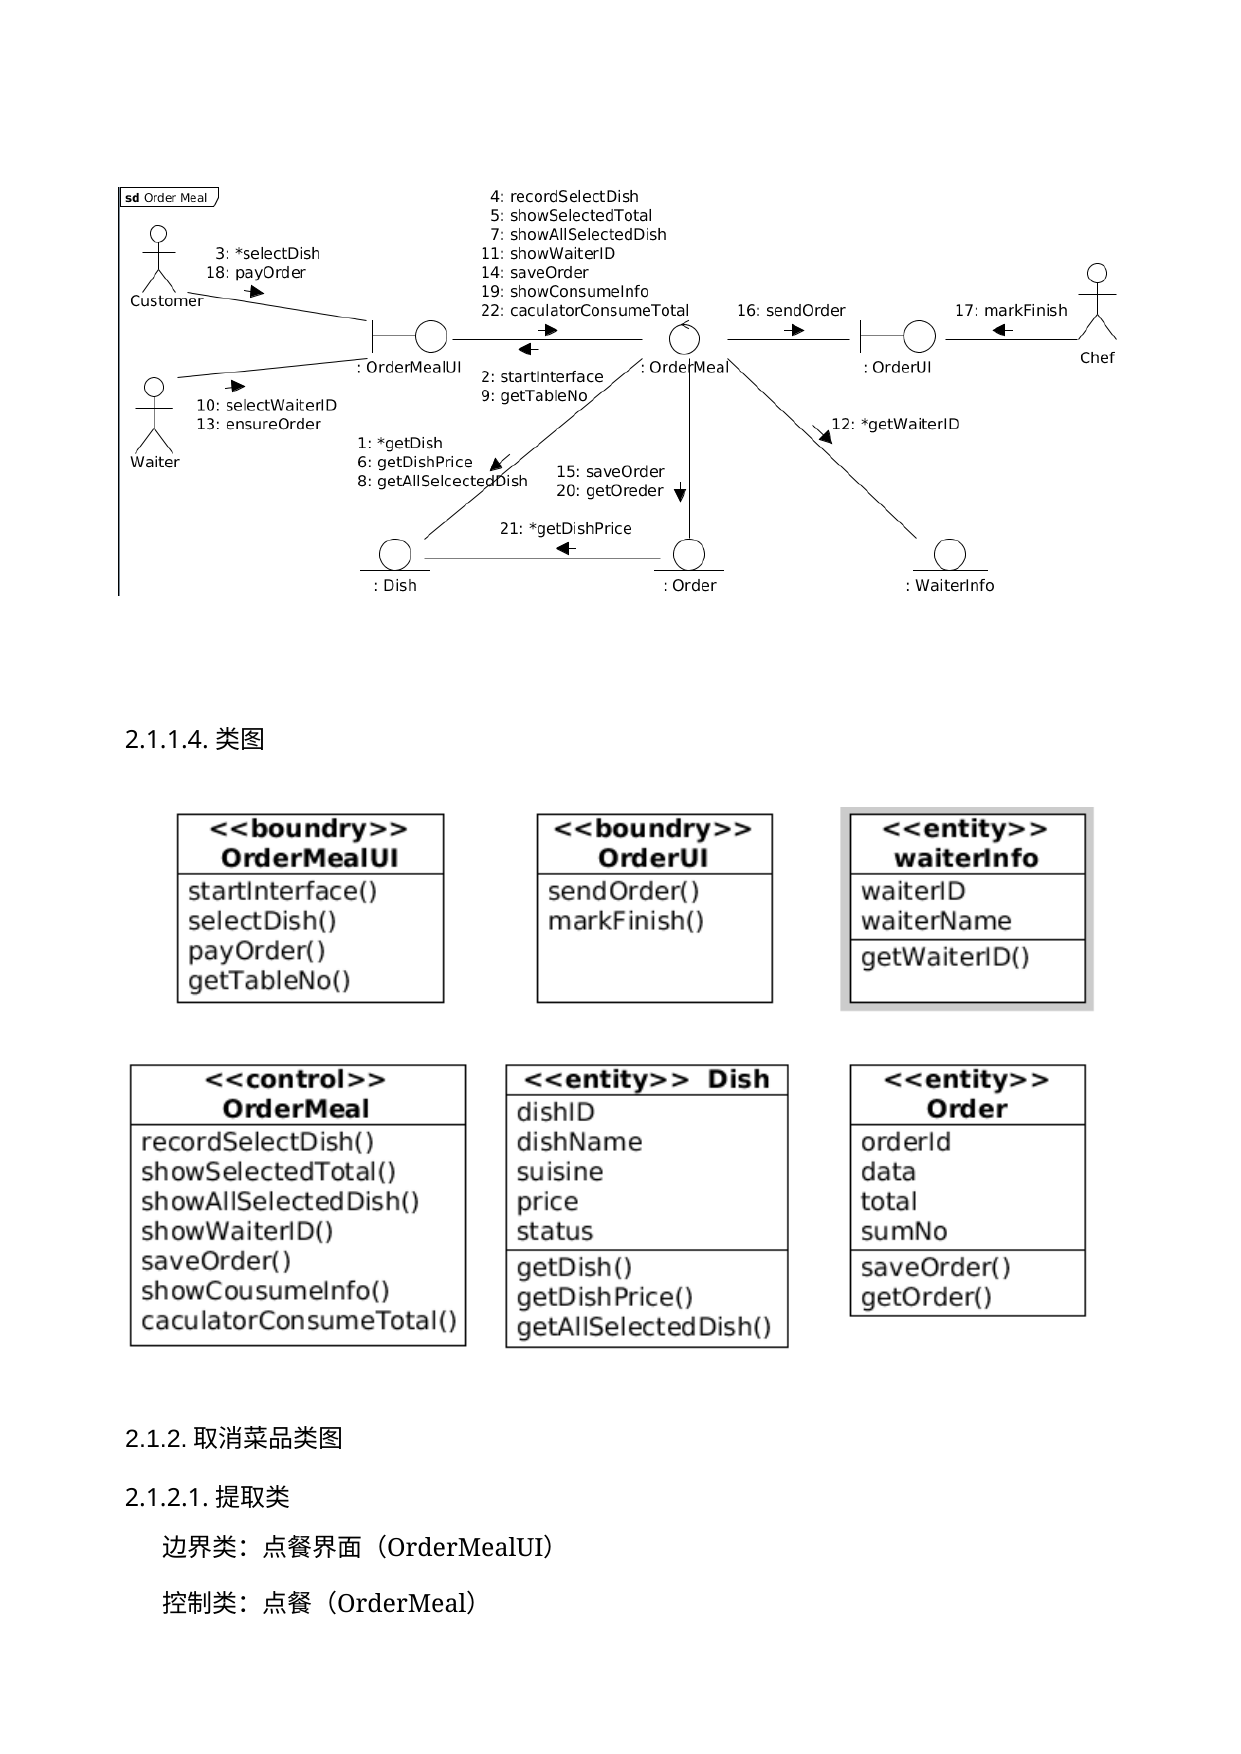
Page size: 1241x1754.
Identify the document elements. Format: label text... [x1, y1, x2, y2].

text 控制类：点餐（OrderMeal） [118, 1584, 1122, 1620]
picture [118, 187, 1123, 596]
subtitle 取消菜品类图 [118, 1418, 1122, 1454]
picture [125, 807, 1116, 1353]
subtitle 提取类 [118, 1478, 1122, 1514]
text 边界类：点餐界面（OrderMealUI） [118, 1528, 1122, 1564]
subtitle 类图 [118, 720, 1122, 756]
